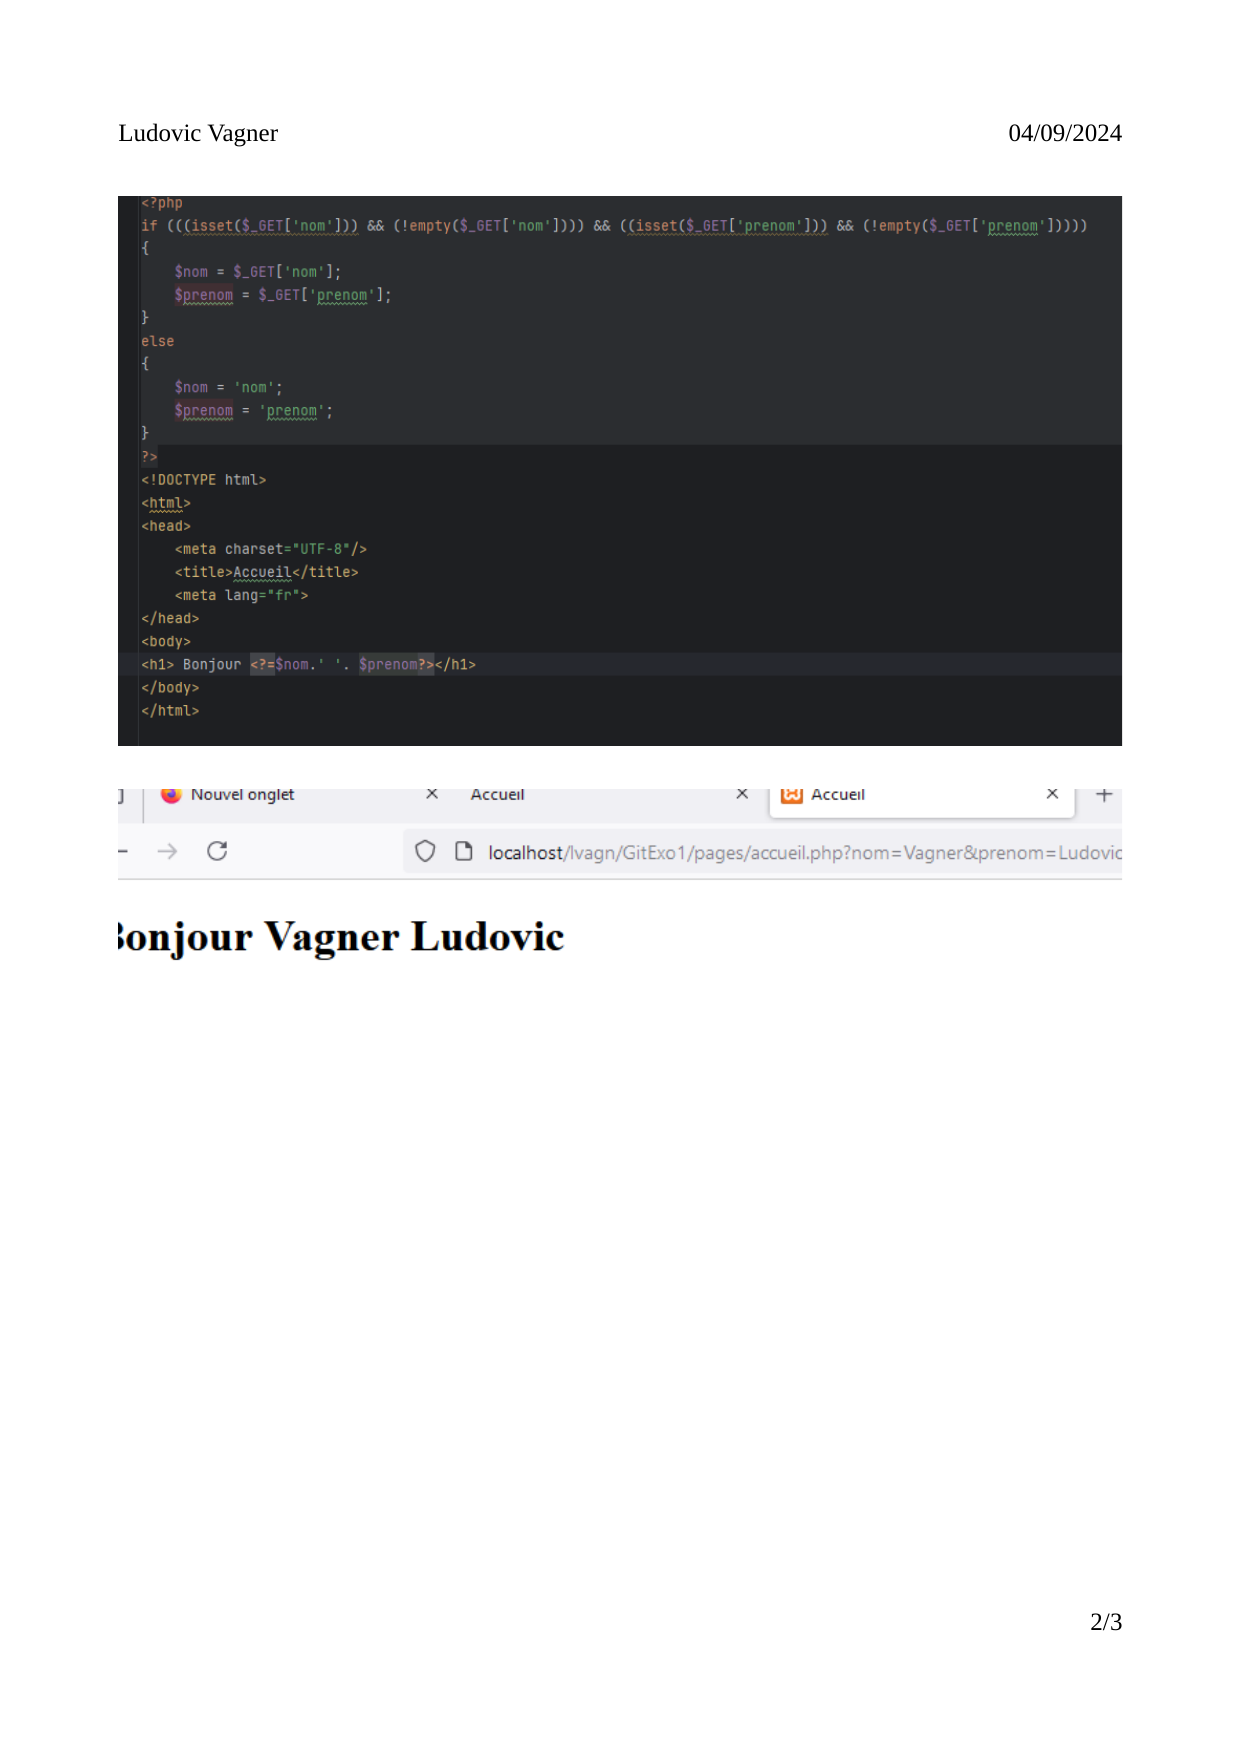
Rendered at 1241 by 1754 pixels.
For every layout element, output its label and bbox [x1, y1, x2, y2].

picture [118, 789, 1123, 1174]
picture [118, 196, 1123, 746]
